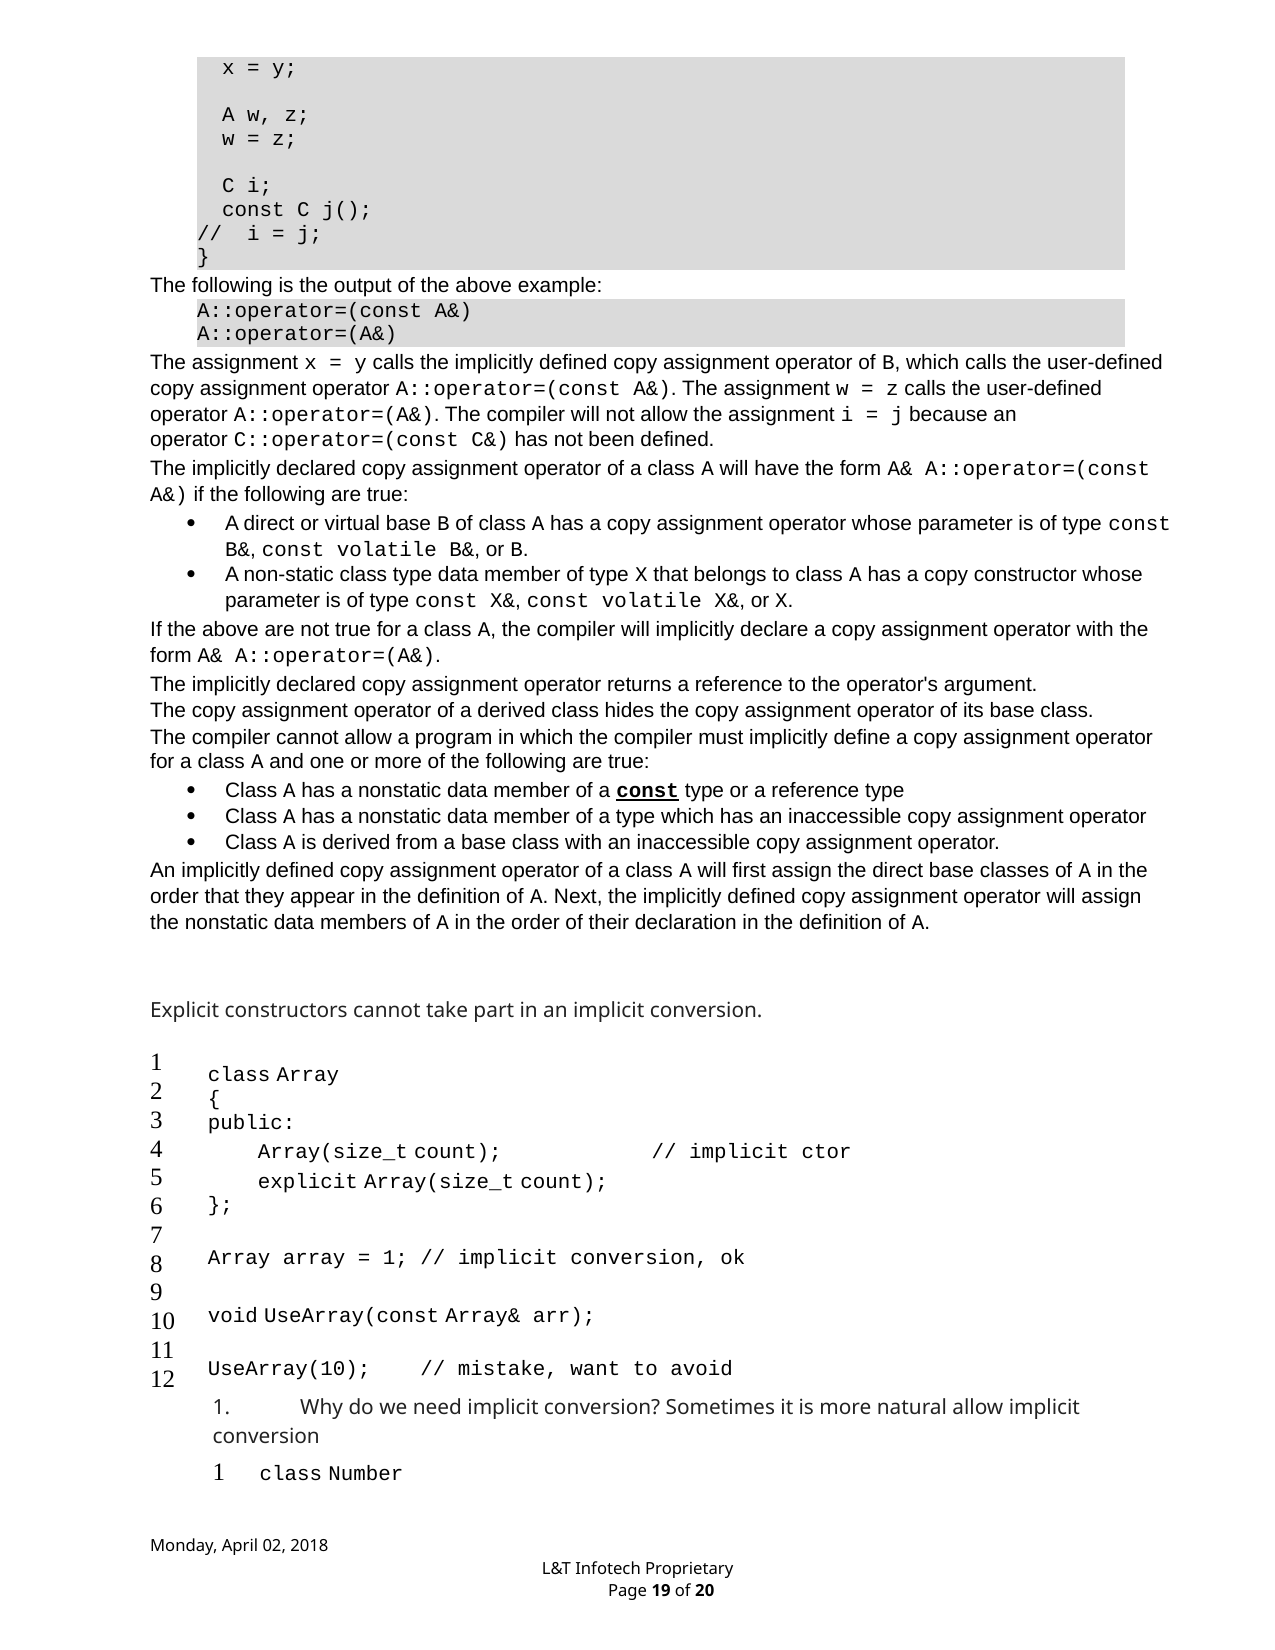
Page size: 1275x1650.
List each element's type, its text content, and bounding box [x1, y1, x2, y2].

text Explicit constructors cannot take part in an implicit conversion. [150, 996, 1172, 1024]
text C i; [197, 175, 1125, 199]
text A::operator=(const A&) [197, 299, 1125, 323]
table_header class Array { public: Array(size_t count); // implicit ctor explicit Array(size_t count); }; Array array = 1; // implicit conversion, ok void UseArray(const Array& arr); UseArray(10); // mistake, want to avoid [208, 1048, 1244, 1392]
list Class A is derived from a base class with an inaccessible copy assignment operator. [187, 829, 1172, 855]
table_header class Number [259, 1457, 1244, 1487]
text If the above are not true for a class A, the compiler will implicitly declare a copy assignment operator with the form A& A::operator=(A&). [150, 617, 1172, 668]
text const C j(); [197, 199, 1125, 222]
text The compiler cannot allow a program in which the compiler must implicitly define a copy assignment operator for a class A and one or more of the following are true: [150, 725, 1172, 775]
text The assignment x = y calls the implicitly defined copy assignment operator of B, which calls the user-defined copy assignment operator A::operator=(const A&). The assignment w = z calls the user-defined operator A::operator=(A&). The compiler will not allow the assignment i = j because an operator C::operator=(const C&) has not been defined. [150, 350, 1172, 453]
text The implicitly declared copy assignment operator of a class A will have the form A& A::operator=(const A&) if the following are true: [150, 456, 1172, 508]
text A::operator=(A&) [197, 323, 1125, 347]
list Class A has a nonstatic data member of a type which has an inaccessible copy assignment operator [187, 804, 1172, 829]
table_header 1 [213, 1457, 259, 1487]
text The following is the output of the above example: [150, 273, 1172, 297]
list A direct or virtual base B of class A has a copy assignment operator whose parameter is of type const B&, const volatile B&, or B. [187, 511, 1172, 562]
text An implicitly defined copy assignment operator of a class A will first assign the direct base classes of A in the order that they appear in the definition of A. Next, the implicitly defined copy assignment operator will assign the nonstatic data members of A in the order of their declaration in the definition of A. [150, 858, 1172, 936]
text The implicitly declared copy assignment operator returns a reference to the operator's argument. [150, 671, 1172, 695]
text The copy assignment operator of a derived class hides the copy assignment operator of its base class. [150, 698, 1172, 722]
list Class A has a nonstatic data member of a const type or a reference type [187, 778, 1172, 804]
text A w, z; [197, 104, 1125, 128]
table_header 1 2 3 4 5 6 7 8 9 10 11 12 [150, 1048, 208, 1392]
text } [197, 246, 1125, 270]
list A non-static class type data member of type X that belongs to class A has a copy constructor whose parameter is of type const X&, const volatile X&, or X. [187, 562, 1172, 614]
text // i = j; [197, 222, 1125, 246]
text w = z; [197, 128, 1125, 152]
text x = y; [197, 57, 1125, 81]
list Why do we need implicit conversion? Sometimes it is more natural allow implicit conversion [212, 1392, 1172, 1449]
